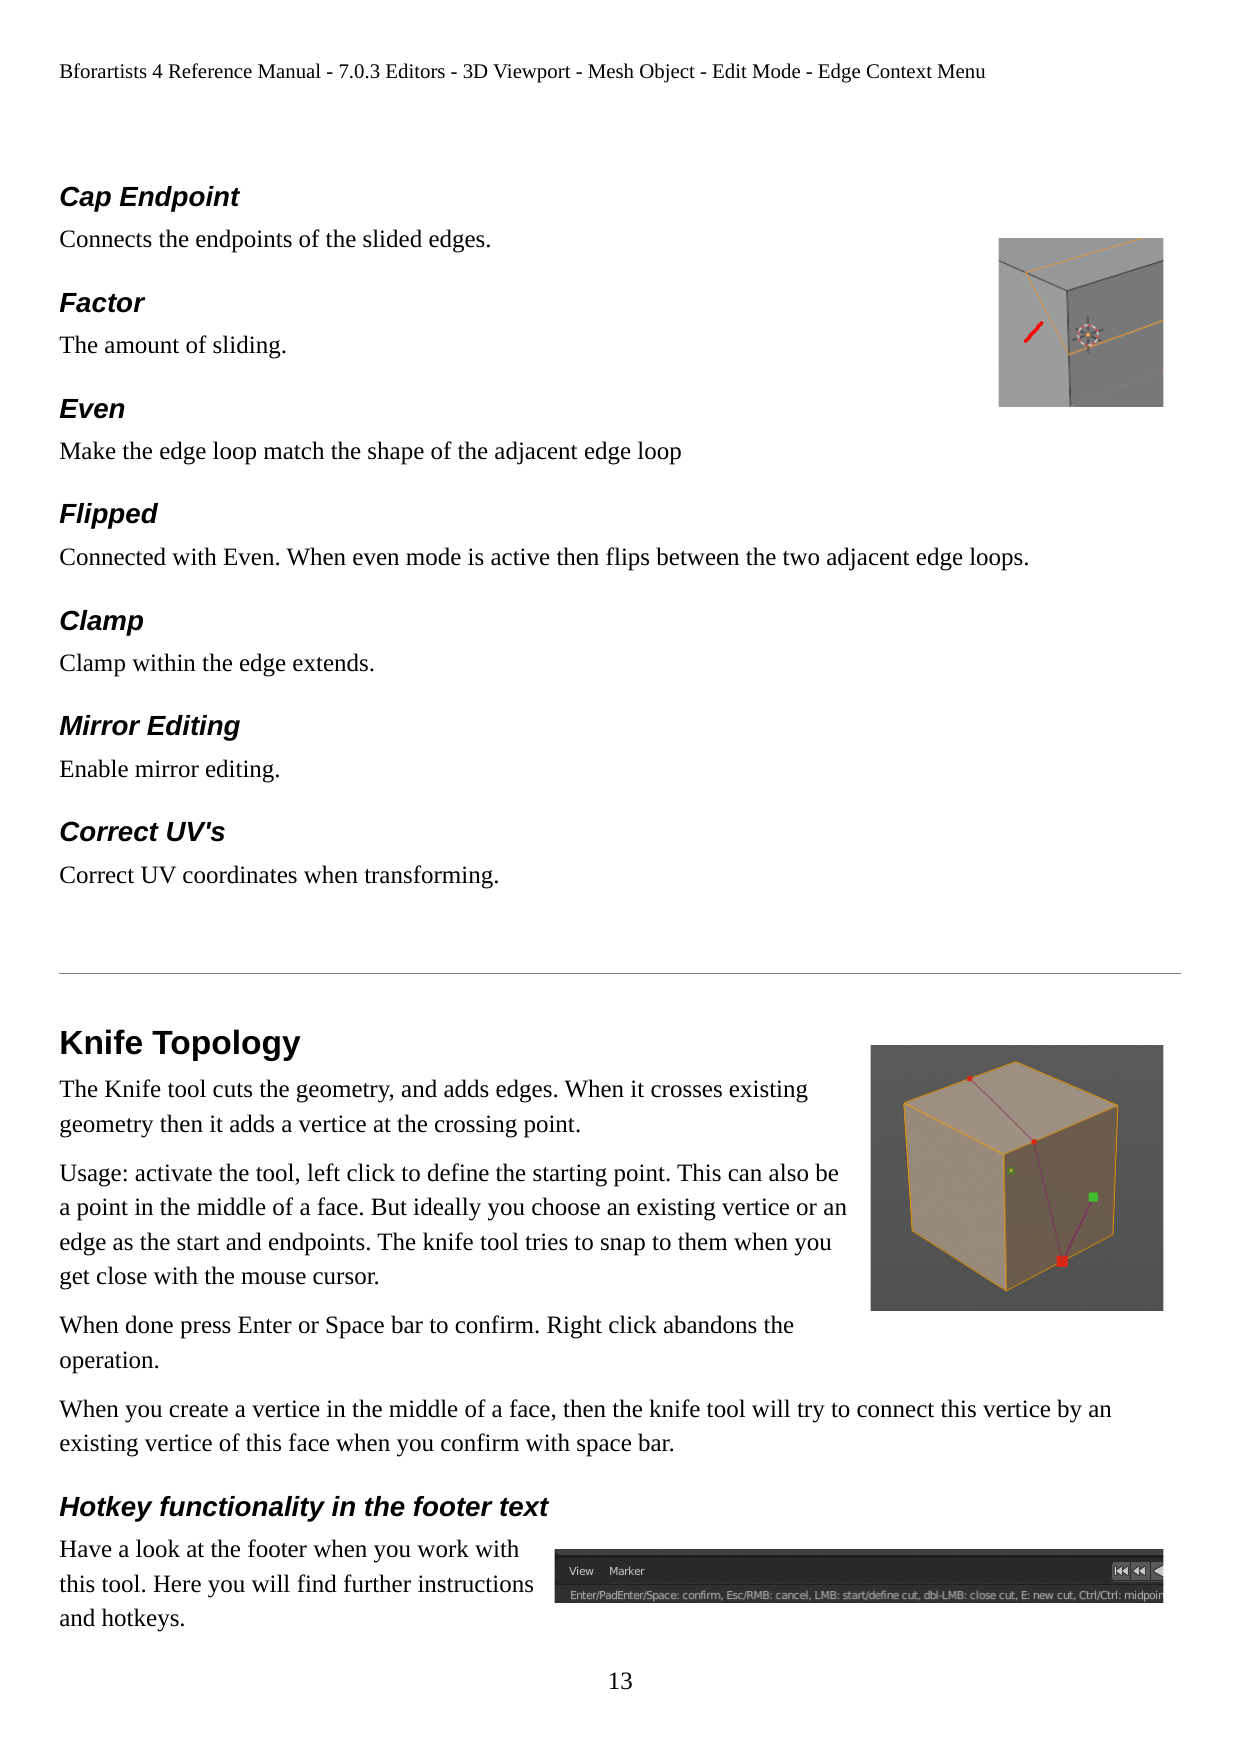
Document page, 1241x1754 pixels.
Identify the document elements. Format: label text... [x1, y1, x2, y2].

text When done press Enter or Space bar to confirm. Right click abandons the operation. [59, 1310, 1181, 1374]
subtitle Correct UV's [59, 816, 1181, 848]
text The amount of sliding. [59, 330, 998, 359]
subtitle Cap Endpoint [59, 180, 1181, 212]
picture [998, 238, 1164, 407]
text Correct UV coordinates when transforming. [59, 860, 1181, 889]
text Make the edge loop match the shape of the adjacent edge loop [59, 436, 1181, 465]
subtitle Mirror Editing [59, 710, 1181, 742]
subtitle Factor [59, 286, 998, 318]
subtitle Clamp [59, 604, 1181, 636]
text The Knife tool cuts the geometry, and adds edges. When it crosses existing geometry then it adds a vertice at the crossing point. [59, 1074, 870, 1138]
text [1164, 330, 1181, 359]
subtitle Knife Topology [59, 1023, 1181, 1062]
picture [554, 1549, 1164, 1603]
subtitle Flipped [59, 498, 1181, 530]
text Connected with Even. When even mode is active then flips between the two adjacent edge loops. [59, 542, 1181, 571]
subtitle Hotkey functionality in the footer text [59, 1490, 1181, 1522]
text Clamp within the edge extends. [59, 648, 1181, 677]
subtitle Even [59, 392, 1181, 424]
text Connects the endpoints of the slided edges. [59, 224, 1181, 253]
text Enable mirror editing. [59, 754, 1181, 783]
text Usage: activate the tool, left click to define the starting point. This can also be a point in the middle of a face. But ideally you choose an existing vertice or an edge as the start and endpoints. The knife tool tries to snap to them when you get close with the mouse cursor. [59, 1158, 870, 1290]
picture [870, 1045, 1164, 1311]
subtitle [1164, 286, 1181, 318]
text Have a look at the footer when you work with this tool. Here you will find further instructions and hotkeys. [59, 1534, 1181, 1632]
text When you create a vertice in the middle of a face, then the knife tool will try to connect this vertice by an existing vertice of this face when you confirm with space bar. [59, 1394, 1181, 1457]
